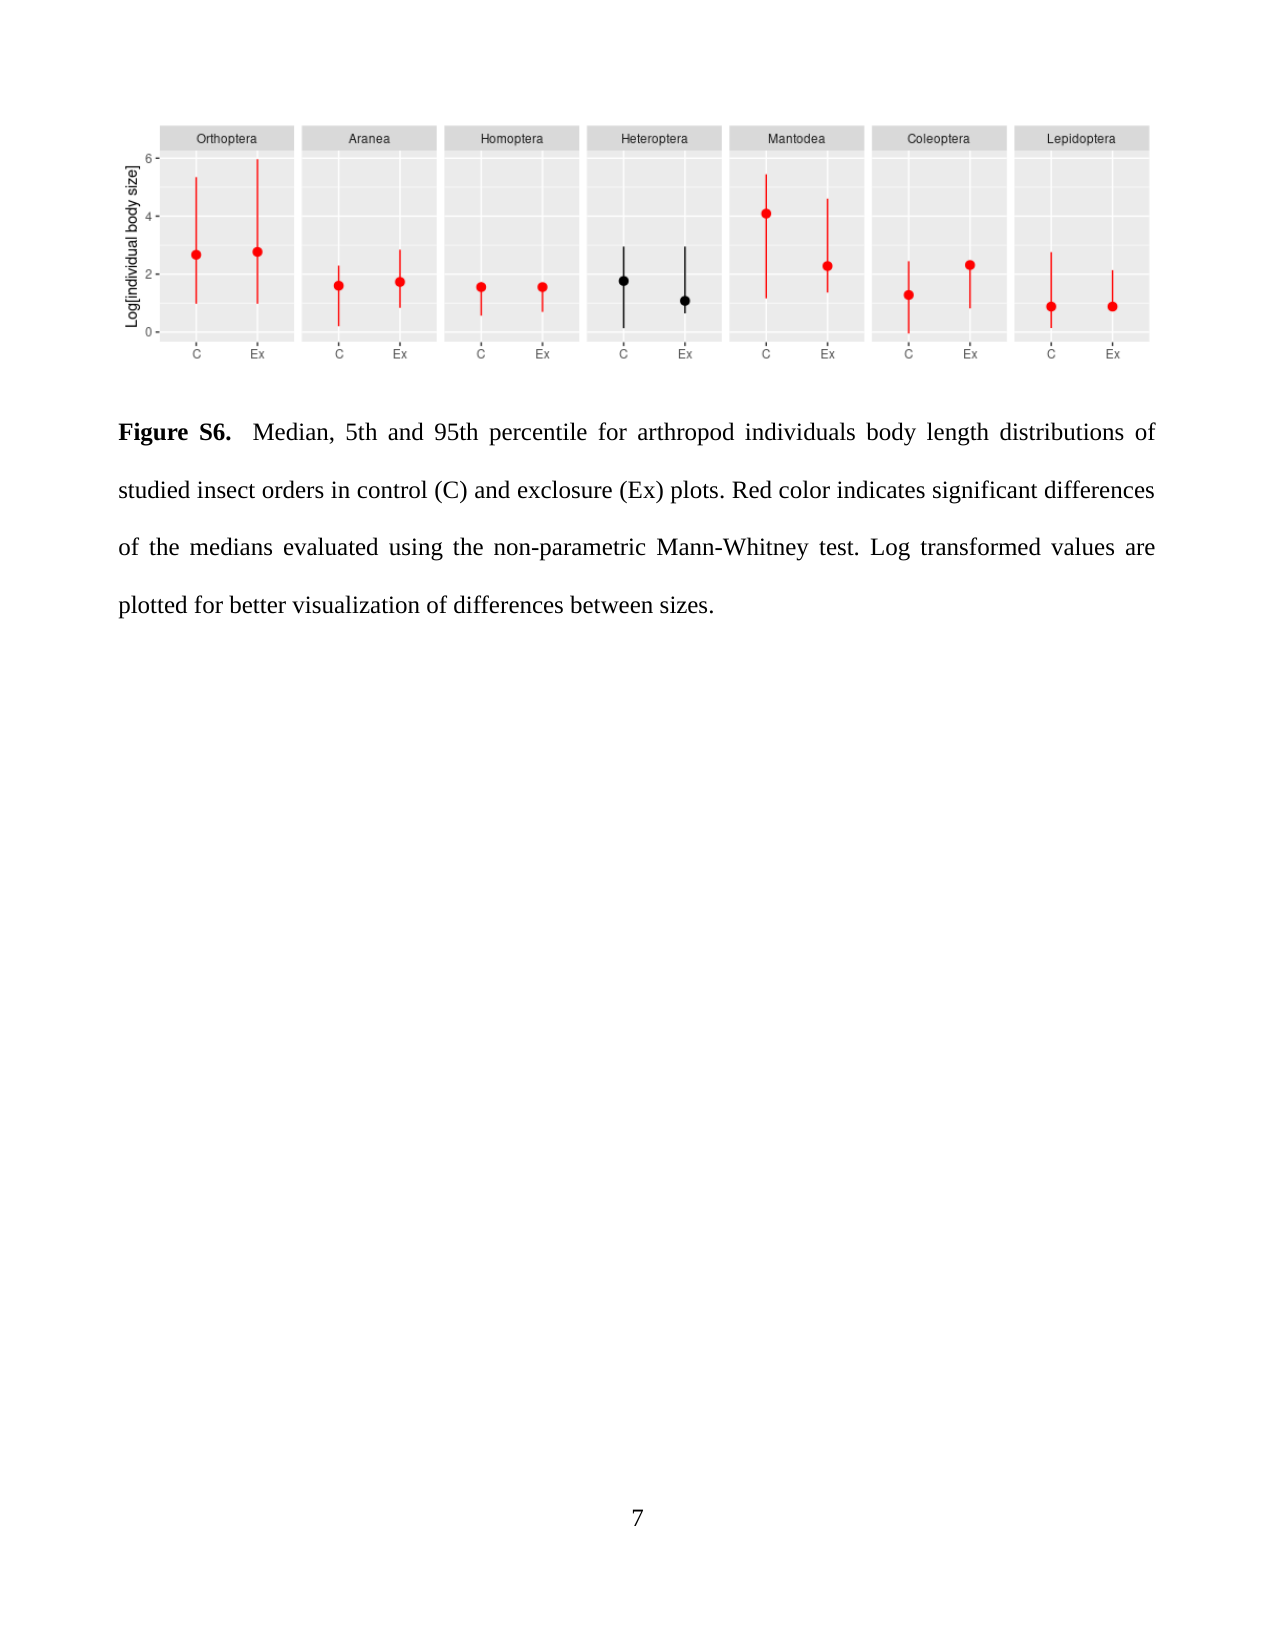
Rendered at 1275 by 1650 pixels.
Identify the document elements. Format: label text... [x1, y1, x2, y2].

picture [118, 118, 1157, 389]
text Figure S6. Median, 5th and 95th percentile for arthropod individuals body length distributions of studied insect orders in control (C) and exclosure (Ex) plots. Red color indicates significant differences of the medians evaluated using the non-parametric Mann-Whitney test. Log transformed values are plotted for better visualization of differences between sizes. [118, 389, 1157, 618]
